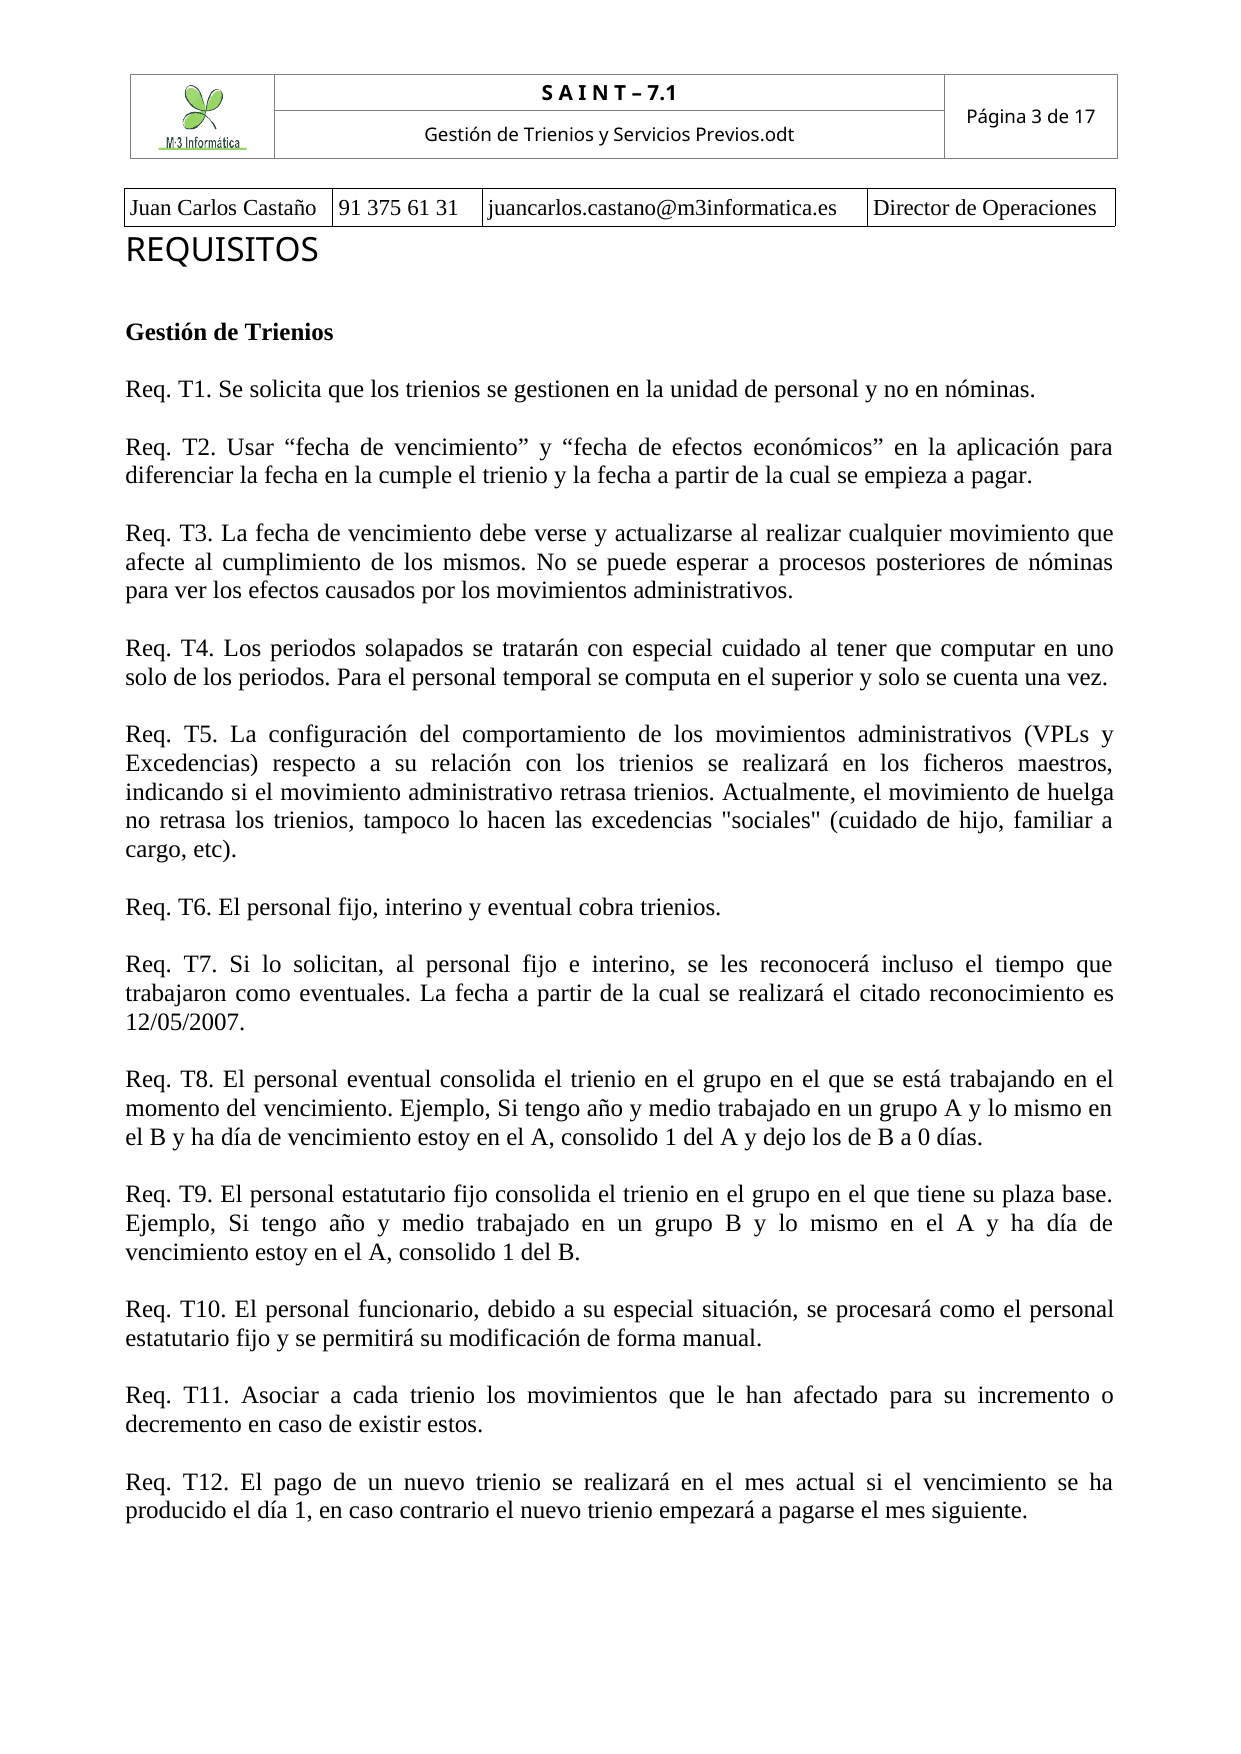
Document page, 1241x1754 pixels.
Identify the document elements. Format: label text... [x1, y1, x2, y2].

table_cell Juan Carlos Castaño [125, 189, 332, 226]
text Req. T7. Si lo solicitan, al personal fijo e interino, se les reconocerá incluso el tiempo que trabajaron como eventuales. La fecha a partir de la cual se realizará el citado reconocimiento es 12/05/2007. [125, 949, 1115, 1036]
table_cell juancarlos.castano@m3informatica.es [483, 189, 867, 226]
text Req. T2. Usar “fecha de vencimiento” y “fecha de efectos económicos” en la aplicación para diferenciar la fecha en la cumple el trienio y la fecha a partir de la cual se empieza a pagar. [125, 432, 1115, 489]
text Req. T8. El personal eventual consolida el trienio en el grupo en el que se está trabajando en el momento del vencimiento. Ejemplo, Si tengo año y medio trabajado en un grupo A y lo mismo en el B y ha día de vencimiento estoy en el A, consolido 1 del A y dejo los de B a 0 días. [125, 1064, 1115, 1151]
text REQUISITOS [125, 227, 1115, 271]
table_cell Director de Operaciones [868, 189, 1115, 226]
text Req. T6. El personal fijo, interino y eventual cobra trienios. [125, 892, 1115, 921]
text Req. T3. La fecha de vencimiento debe verse y actualizarse al realizar cualquier movimiento que afecte al cumplimiento de los mismos. No se puede esperar a procesos posteriores de nóminas para ver los efectos causados por los movimientos administrativos. [125, 518, 1115, 604]
text Req. T9. El personal estatutario fijo consolida el trienio en el grupo en el que tiene su plaza base. Ejemplo, Si tengo año y medio trabajado en un grupo B y lo mismo en el A y ha día de vencimiento estoy en el A, consolido 1 del B. [125, 1179, 1115, 1266]
text Req. T10. El personal funcionario, debido a su especial situación, se procesará como el personal estatutario fijo y se permitirá su modificación de forma manual. [125, 1294, 1115, 1352]
table_cell 91 375 61 31 [333, 189, 482, 226]
text Req. T1. Se solicita que los trienios se gestionen en la unidad de personal y no en nóminas. [125, 374, 1115, 403]
picture [158, 83, 247, 150]
text Gestión de Trienios [125, 317, 1115, 346]
text Req. T11. Asociar a cada trienio los movimientos que le han afectado para su incremento o decremento en caso de existir estos. [125, 1381, 1115, 1438]
text Req. T12. El pago de un nuevo trienio se realizará en el mes actual si el vencimiento se ha producido el día 1, en caso contrario el nuevo trienio empezará a pagarse el mes siguiente. [125, 1467, 1115, 1524]
text Req. T5. La configuración del comportamiento de los movimientos administrativos (VPLs y Excedencias) respecto a su relación con los trienios se realizará en los ficheros maestros, indicando si el movimiento administrativo retrasa trienios. Actualmente, el movimiento de huelga no retrasa los trienios, tampoco lo hacen las excedencias "sociales" (cuidado de hijo, familiar a cargo, etc). [125, 719, 1115, 863]
text Req. T4. Los periodos solapados se tratarán con especial cuidado al tener que computar en uno solo de los periodos. Para el personal temporal se computa en el superior y solo se cuenta una vez. [125, 633, 1115, 691]
